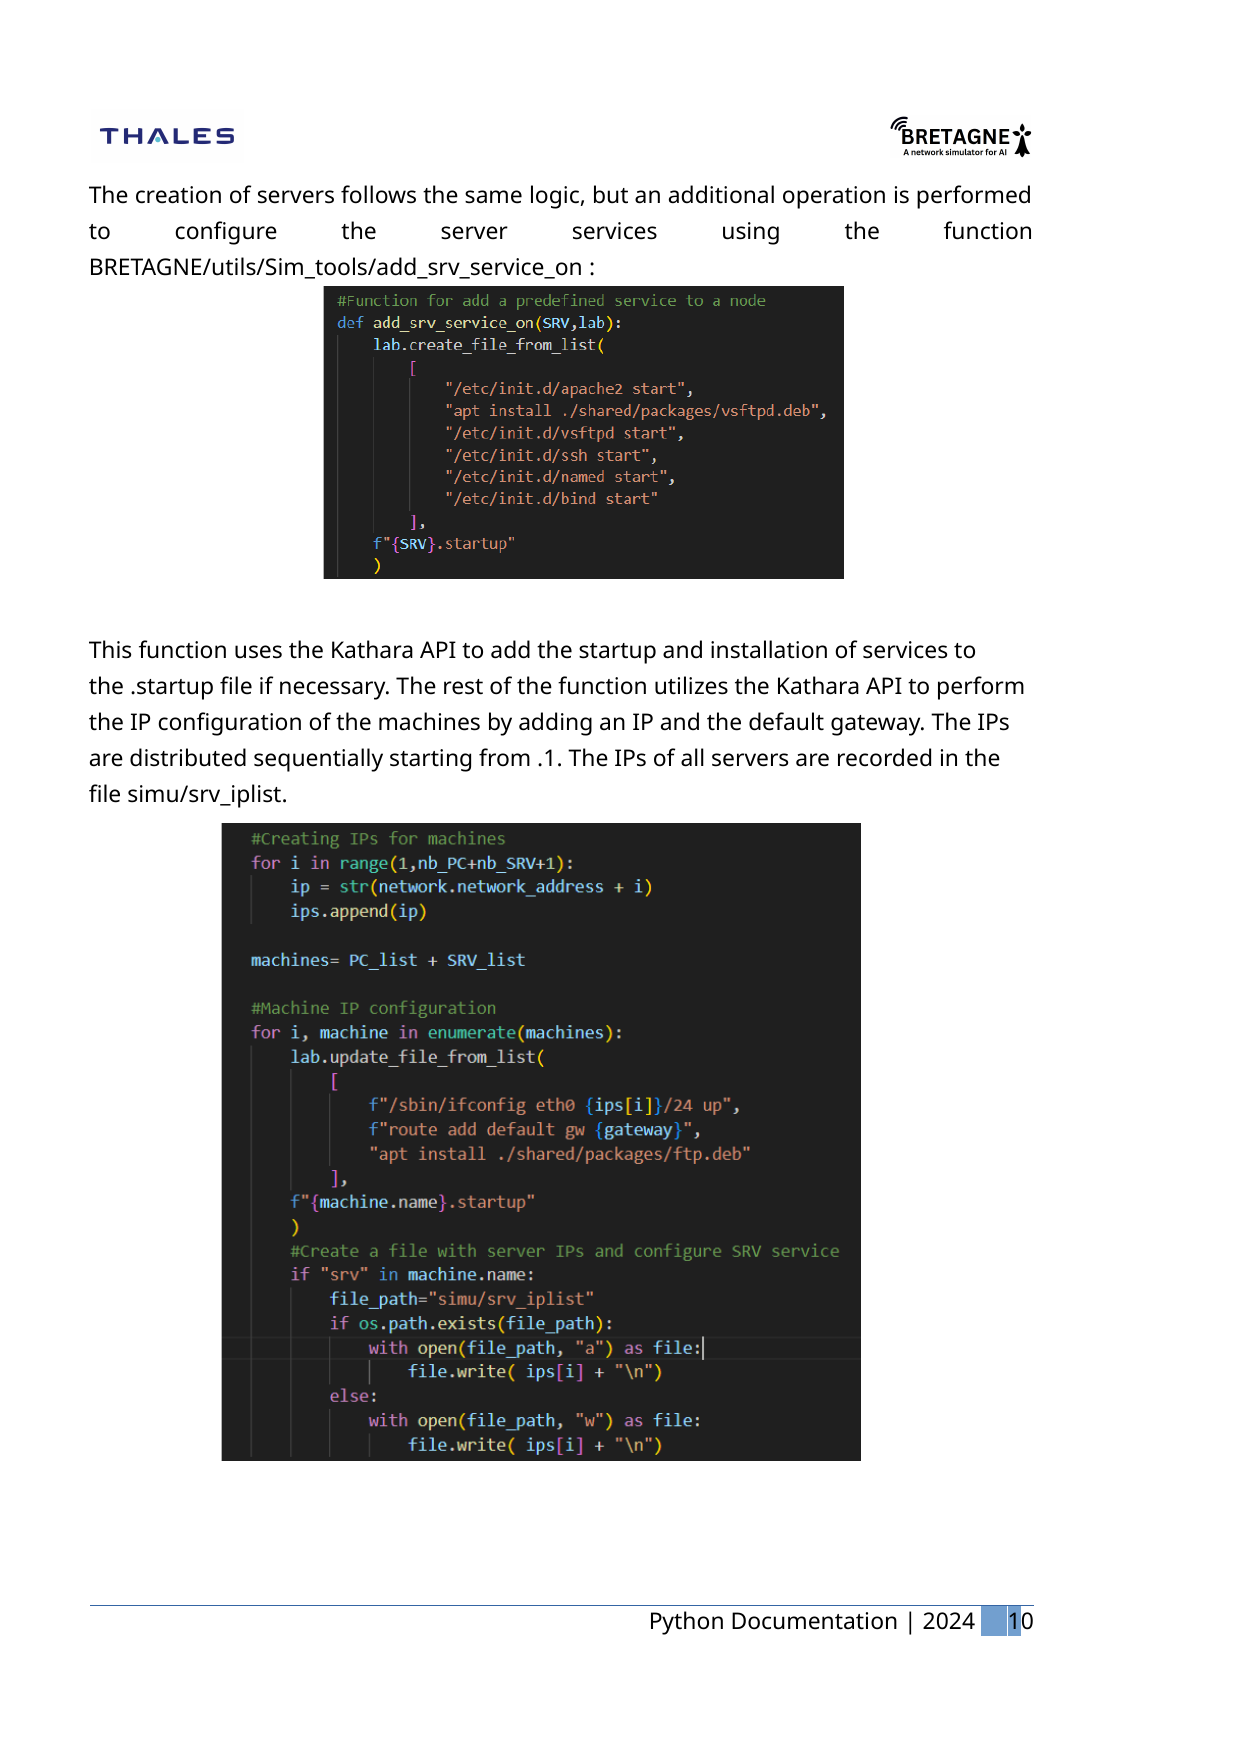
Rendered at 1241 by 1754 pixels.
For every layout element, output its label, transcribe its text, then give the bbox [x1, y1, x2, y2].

picture [890, 115, 1032, 158]
picture [91, 109, 245, 163]
picture [221, 823, 861, 1461]
picture [323, 286, 844, 579]
text This function uses the Kathara API to add the startup and installation of services to the .startup file if necessary. The rest of the function utilizes the Kathara API to perform the IP configuration of the machines by adding an IP and the default gateway. The IPs are distributed sequentially starting from .1. The IPs of all servers are recorded in the file simu/srv_iplist. [88, 634, 1033, 809]
text The creation of servers follows the same logic, but an additional operation is performed to configure the server services using the function BRETAGNE/utils/Sim_tools/add_srv_service_on : [88, 179, 1033, 282]
